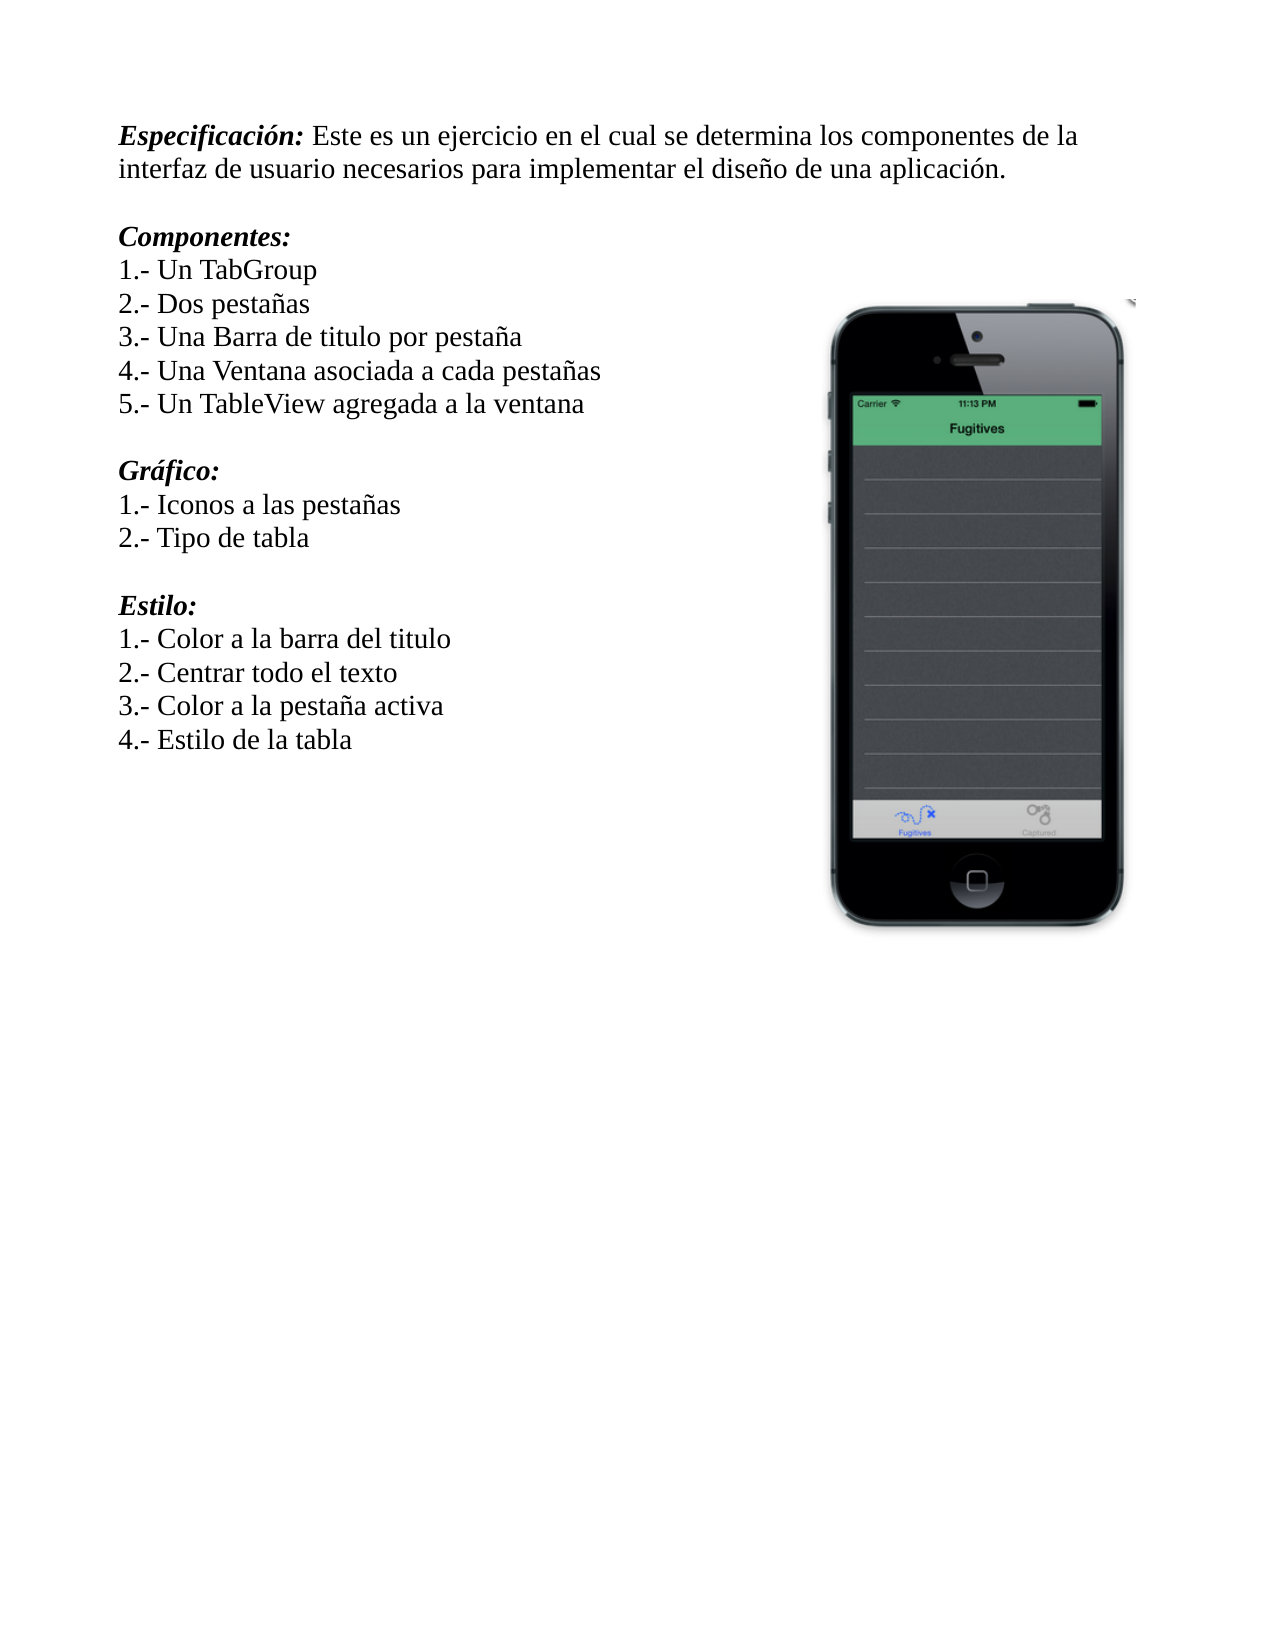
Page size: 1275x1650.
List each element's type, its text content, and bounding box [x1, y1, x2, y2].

text Especificación: Este es un ejercicio en el cual se determina los componentes de la interfaz de usuario necesarios para implementar el diseño de una aplicación. [118, 118, 1163, 185]
text [1135, 688, 1163, 722]
text [1135, 386, 1163, 420]
text 3.- Una Barra de titulo por pestaña [118, 319, 859, 353]
text 2.- Tipo de tabla [118, 521, 859, 554]
text [1135, 487, 1163, 521]
text [1135, 353, 1163, 386]
text 1.- Un TabGroup [118, 252, 1163, 286]
text [1135, 453, 1163, 487]
text 2.- Dos pestañas [118, 286, 1163, 319]
text 3.- Color a la pestaña activa [118, 688, 859, 722]
text 4.- Una Ventana asociada a cada pestañas [118, 353, 859, 386]
text [1135, 521, 1163, 554]
text [1135, 621, 1163, 655]
text Componentes: [118, 219, 1163, 252]
text 5.- Un TableView agregada a la ventana [118, 386, 859, 420]
text 1.- Iconos a las pestañas [118, 487, 859, 521]
text Gráfico: [118, 453, 859, 487]
text [1135, 655, 1163, 688]
picture [859, 299, 1135, 942]
text [1135, 319, 1163, 353]
text Estilo: [118, 588, 859, 621]
text 4.- Estilo de la tabla [118, 722, 859, 755]
text [1135, 588, 1163, 621]
text [1135, 722, 1163, 755]
text 1.- Color a la barra del titulo [118, 621, 859, 655]
text 2.- Centrar todo el texto [118, 655, 859, 688]
